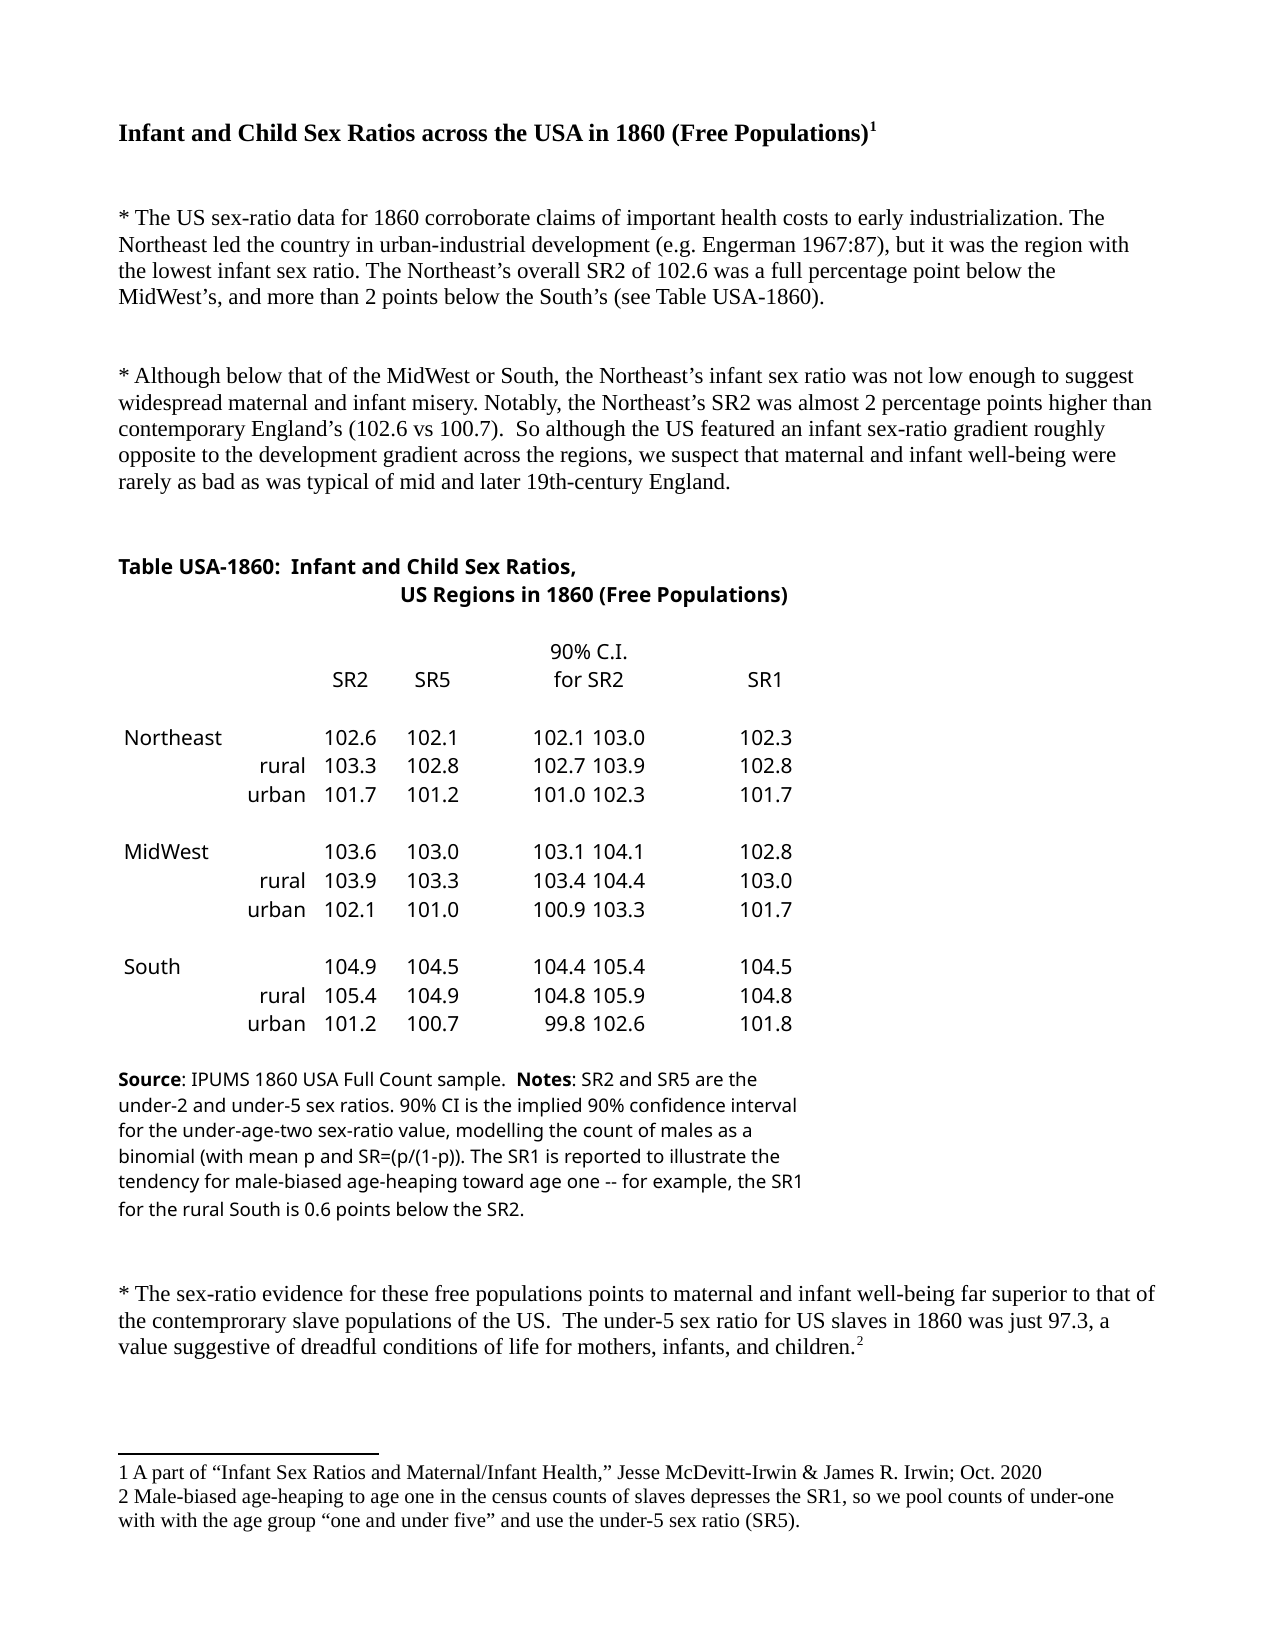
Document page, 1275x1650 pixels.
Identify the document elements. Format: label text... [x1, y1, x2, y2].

table_cell 101.0 [391, 895, 474, 924]
table_cell 101.7 [309, 780, 391, 809]
table_cell 103.0 [589, 723, 676, 751]
table_cell 102.1 [502, 723, 589, 751]
table_cell [676, 666, 708, 694]
table_cell [115, 694, 233, 723]
table_cell [391, 637, 474, 666]
table_cell 104.4 [502, 952, 589, 981]
table_cell 99.8 [502, 1010, 589, 1038]
table_cell [115, 609, 823, 637]
table_cell [708, 694, 823, 723]
table_cell [502, 924, 589, 952]
table_cell [676, 780, 708, 809]
table_cell [233, 924, 309, 952]
table_cell 104.1 [589, 838, 676, 866]
table_cell 103.0 [391, 838, 474, 866]
table_cell [474, 809, 502, 837]
table_cell [233, 1038, 309, 1067]
table_cell 101.7 [708, 895, 823, 924]
table_cell rural [233, 981, 309, 1009]
table_cell 102.3 [708, 723, 823, 751]
table_cell urban [233, 780, 309, 809]
table_cell urban [233, 895, 309, 924]
table_cell [676, 637, 708, 666]
table_cell 102.1 [391, 723, 474, 751]
table_cell 101.2 [309, 1010, 391, 1038]
table_cell MidWest [115, 838, 233, 866]
table_cell [115, 809, 233, 837]
table_header Table USA-1860: Infant and Child Sex Ratios, US Regions in 1860 (Free Populations) [115, 552, 823, 609]
table_cell [708, 924, 823, 952]
table_cell Source: IPUMS 1860 USA Full Count sample. Notes: SR2 and SR5 are the under-2 and under-5 sex ratios. 90% CI is the implied 90% confidence interval for the under-age-two sex-ratio value, modelling the count of males as a binomial (with mean p and SR=(p/(1-p)). The SR1 is reported to illustrate the tendency for male-biased age-heaping toward age one -- for example, the SR1 for the rural South is 0.6 points below the SR2. [115, 1067, 823, 1223]
table_cell 90% C.I. for SR2 [502, 637, 676, 694]
table_cell [589, 1038, 676, 1067]
table_cell 102.7 [502, 751, 589, 780]
table_cell [391, 924, 474, 952]
table_cell [474, 924, 502, 952]
table_cell [676, 1038, 708, 1067]
table_cell [115, 637, 233, 666]
table_cell [502, 809, 589, 837]
table_cell [676, 895, 708, 924]
table_cell [233, 637, 309, 666]
table_cell [502, 1038, 589, 1067]
table_cell [474, 723, 502, 751]
table_cell 102.8 [391, 751, 474, 780]
table_cell [708, 637, 823, 666]
table_cell 103.4 [502, 866, 589, 895]
table_cell [115, 981, 233, 1009]
table_cell [309, 924, 391, 952]
table_cell 103.9 [309, 866, 391, 895]
table_cell [676, 981, 708, 1009]
table_cell 102.1 [309, 895, 391, 924]
table_cell [115, 751, 233, 780]
table_cell 104.9 [391, 981, 474, 1009]
table_cell [708, 1038, 823, 1067]
table_cell [309, 809, 391, 837]
table_cell [676, 723, 708, 751]
table_cell [309, 694, 391, 723]
table_cell [676, 694, 708, 723]
table_cell [115, 1038, 233, 1067]
table_cell [474, 637, 502, 666]
table_cell 101.7 [708, 780, 823, 809]
table_cell SR2 [309, 666, 391, 694]
table_cell [474, 666, 502, 694]
table_cell [115, 924, 233, 952]
table_cell [233, 666, 309, 694]
table_cell 103.3 [391, 866, 474, 895]
table_cell South [115, 952, 233, 981]
table_cell SR5 [391, 666, 474, 694]
table_cell [391, 1038, 474, 1067]
table_cell [502, 694, 589, 723]
table_cell [676, 924, 708, 952]
table_cell [589, 924, 676, 952]
table_cell [309, 1038, 391, 1067]
table_cell 104.4 [589, 866, 676, 895]
table_cell [676, 751, 708, 780]
table_cell Northeast [115, 723, 233, 751]
table_cell [391, 809, 474, 837]
table_cell 104.5 [708, 952, 823, 981]
table_cell [474, 895, 502, 924]
table_cell 103.3 [309, 751, 391, 780]
table_cell urban [233, 1010, 309, 1038]
table_cell 102.6 [589, 1010, 676, 1038]
table_cell 100.7 [391, 1010, 474, 1038]
table_cell [474, 694, 502, 723]
table_cell 103.6 [309, 838, 391, 866]
table_cell [474, 866, 502, 895]
table_cell 102.8 [708, 751, 823, 780]
table_cell [676, 952, 708, 981]
table_cell [474, 981, 502, 1009]
text Male-biased age-heaping to age one in the census counts of slaves depresses the SR1, so we pool counts of under-one with with the age group “one and under five” and use the under-5 sex ratio (SR5). [118, 1484, 1157, 1532]
table_cell [233, 809, 309, 837]
text A part of “Infant Sex Ratios and Maternal/Infant Health,” Jesse McDevitt-Irwin & James R. Irwin; Oct. 2020 [118, 1460, 1157, 1484]
table_cell 101.0 [502, 780, 589, 809]
table_cell 102.6 [309, 723, 391, 751]
table_cell [676, 809, 708, 837]
table_cell 103.1 [502, 838, 589, 866]
table_cell 105.9 [589, 981, 676, 1009]
table_cell [233, 723, 309, 751]
table_cell rural [233, 751, 309, 780]
table_cell 101.2 [391, 780, 474, 809]
text Infant and Child Sex Ratios across the USA in 1860 (Free Populations) [118, 118, 1157, 147]
table_cell 102.8 [708, 838, 823, 866]
table_cell 104.9 [309, 952, 391, 981]
table_cell [474, 952, 502, 981]
text * The sex-ratio evidence for these free populations points to maternal and infant well-being far superior to that of the contemprorary slave populations of the US. The under-5 sex ratio for US slaves in 1860 was just 97.3, a value suggestive of dreadful conditions of life for mothers, infants, and children. [118, 1280, 1157, 1359]
table_cell [676, 838, 708, 866]
table_cell [233, 952, 309, 981]
table_cell [474, 1010, 502, 1038]
table_cell 100.9 [502, 895, 589, 924]
table_cell 105.4 [309, 981, 391, 1009]
table_cell [676, 1010, 708, 1038]
table_cell rural [233, 866, 309, 895]
table_cell [309, 637, 391, 666]
table_cell 101.8 [708, 1010, 823, 1038]
table_cell [474, 838, 502, 866]
table_cell [115, 1010, 233, 1038]
table_cell [115, 780, 233, 809]
table_cell [474, 780, 502, 809]
table_cell [391, 694, 474, 723]
table_cell 104.5 [391, 952, 474, 981]
table_cell 105.4 [589, 952, 676, 981]
table_cell 102.3 [589, 780, 676, 809]
table_cell [589, 809, 676, 837]
table_cell 104.8 [708, 981, 823, 1009]
text * The US sex-ratio data for 1860 corroborate claims of important health costs to early industrialization. The Northeast led the country in urban-industrial development (e.g. Engerman 1967:87), but it was the region with the lowest infant sex ratio. The Northeast’s overall SR2 of 102.6 was a full percentage point below the MidWest’s, and more than 2 points below the South’s (see Table USA-1860). [118, 204, 1157, 310]
text * Although below that of the MidWest or South, the Northeast’s infant sex ratio was not low enough to suggest widespread maternal and infant misery. Notably, the Northeast’s SR2 was almost 2 percentage points higher than contemporary England’s (102.6 vs 100.7). So although the US featured an infant sex-ratio gradient roughly opposite to the development gradient across the regions, we suspect that maternal and infant well-being were rarely as bad as was typical of mid and later 19th-century England. [118, 362, 1157, 494]
table_cell 103.0 [708, 866, 823, 895]
table_cell [708, 809, 823, 837]
table_cell [233, 694, 309, 723]
table_cell [474, 1038, 502, 1067]
table_cell [115, 866, 233, 895]
table_cell [676, 866, 708, 895]
table_cell 103.3 [589, 895, 676, 924]
table_cell [589, 694, 676, 723]
table_cell 103.9 [589, 751, 676, 780]
table_cell [233, 838, 309, 866]
table_cell [474, 751, 502, 780]
table_cell SR1 [708, 666, 823, 694]
table_cell [115, 666, 233, 694]
table_cell [115, 895, 233, 924]
table_cell 104.8 [502, 981, 589, 1009]
